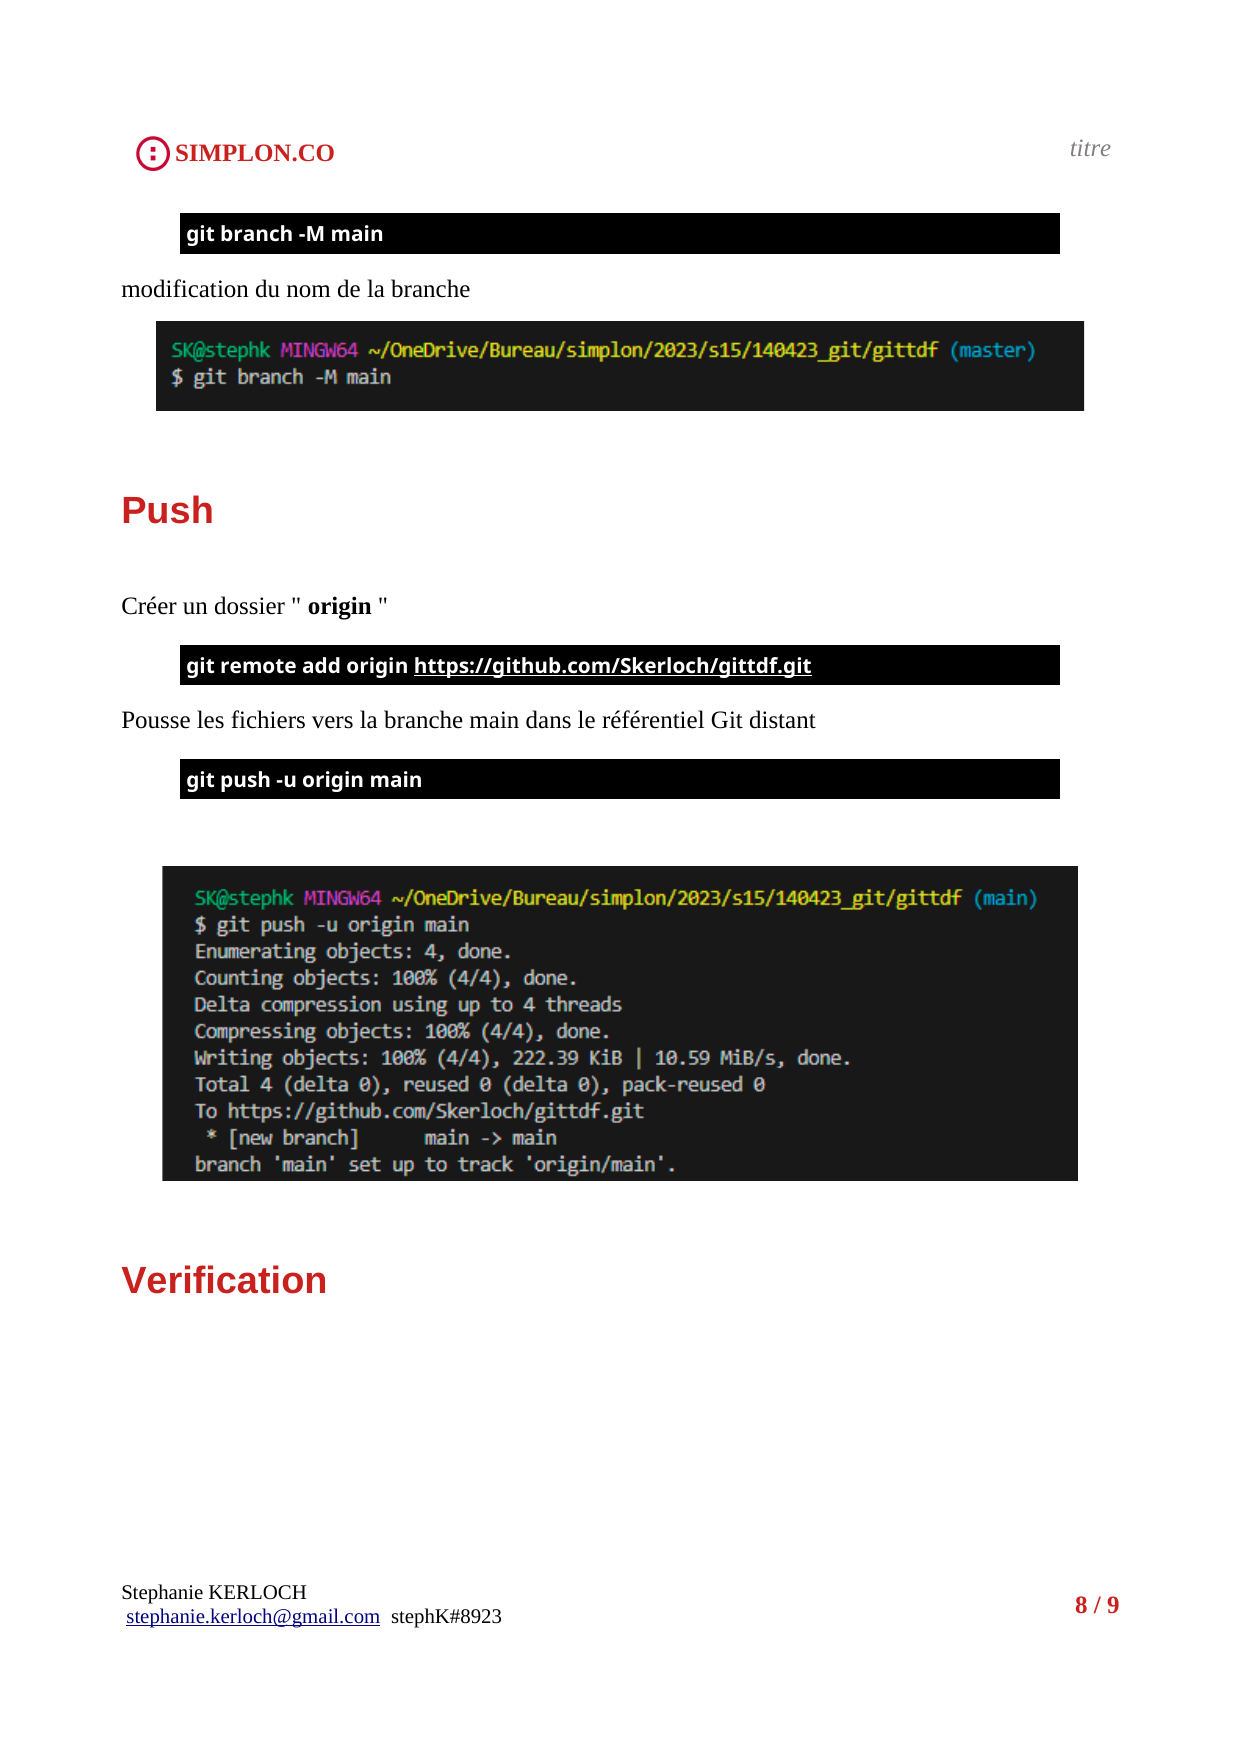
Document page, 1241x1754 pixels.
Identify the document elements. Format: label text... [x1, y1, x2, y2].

picture [162, 866, 1078, 1181]
subtitle Push [121, 487, 1119, 531]
text Créer un dossier " origin " [121, 591, 1119, 620]
subtitle Verification [121, 1258, 1119, 1301]
picture [135, 135, 171, 172]
text Pousse les fichiers vers la branche main dans le référentiel Git distant [121, 705, 1119, 734]
text modification du nom de la branche [121, 274, 1119, 303]
picture [156, 321, 1085, 411]
text git branch -M main [180, 213, 1060, 254]
text git remote add origin https://github.com/Skerloch/gittdf.git [180, 645, 1060, 685]
text git push -u origin main [180, 759, 1060, 799]
